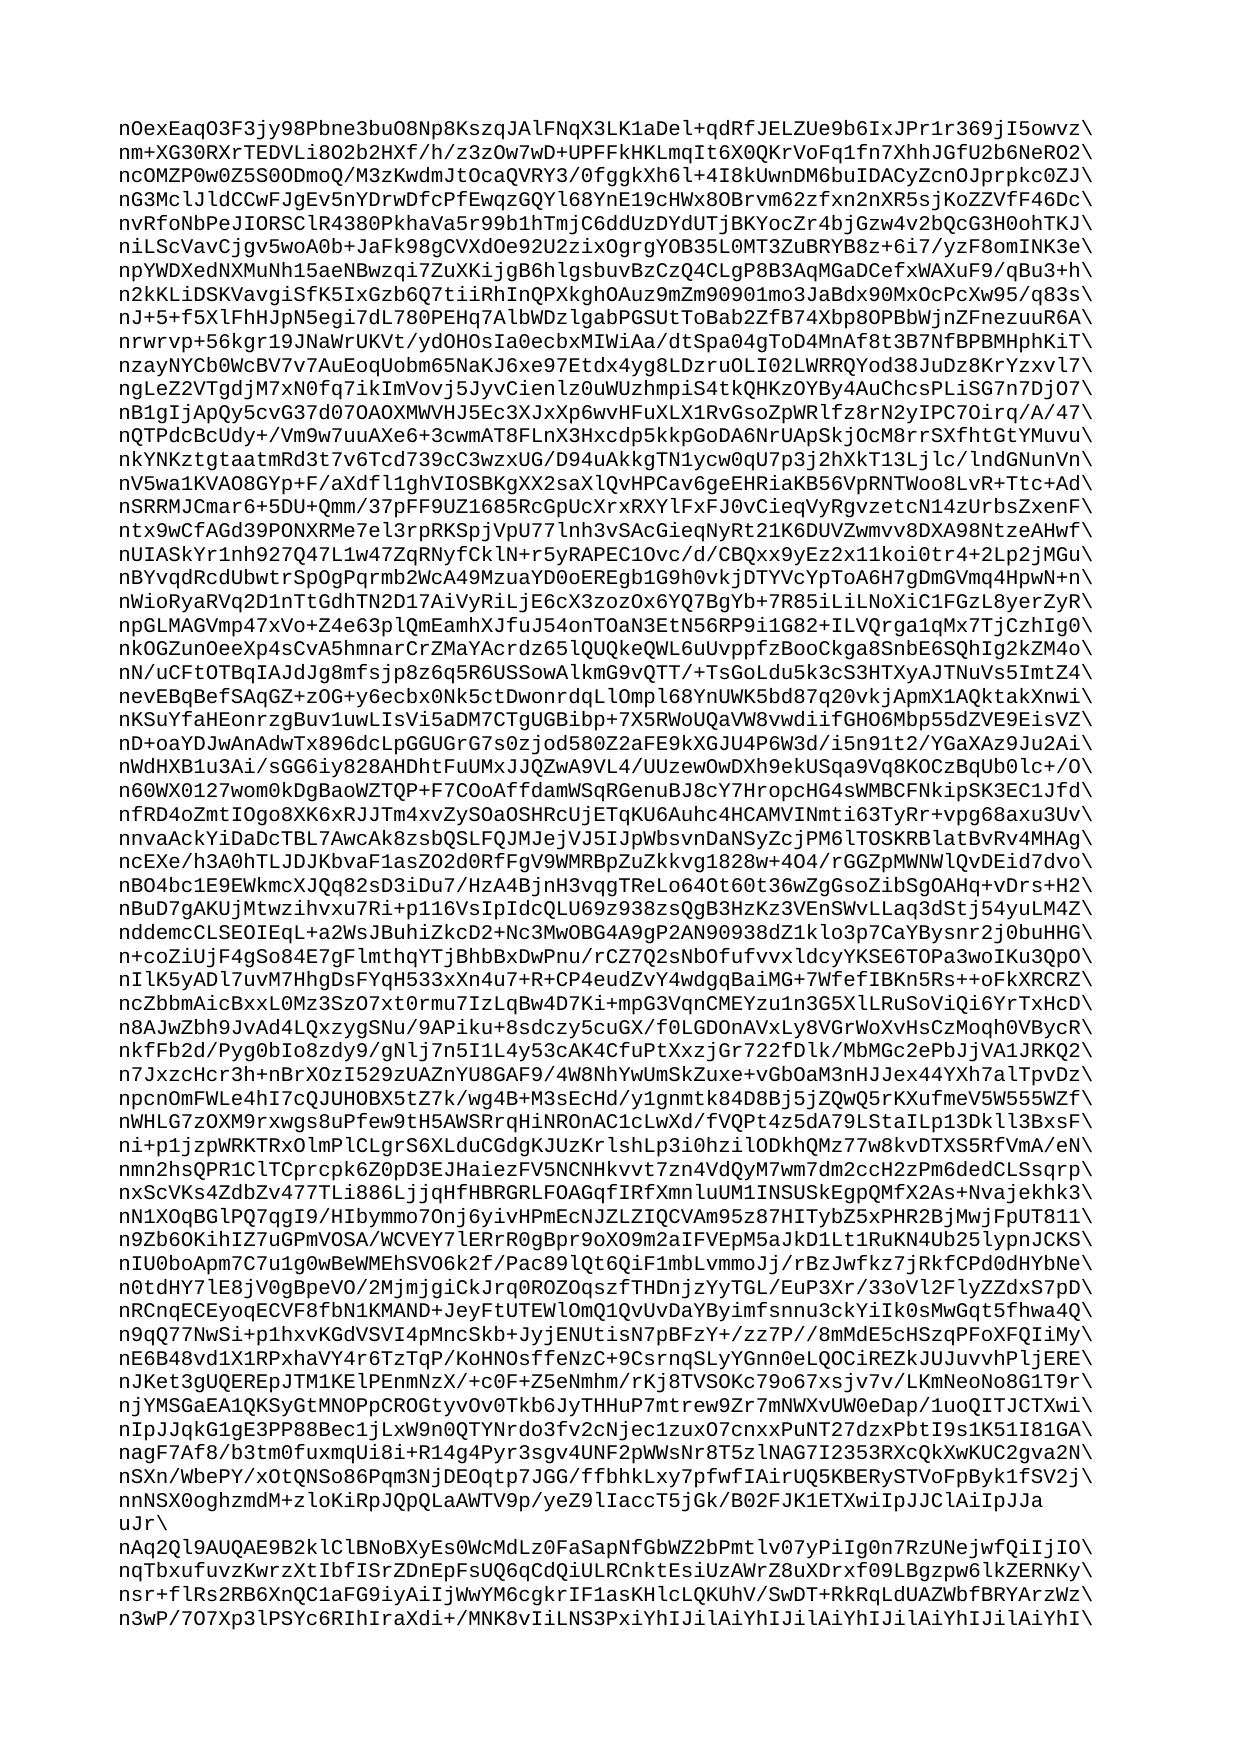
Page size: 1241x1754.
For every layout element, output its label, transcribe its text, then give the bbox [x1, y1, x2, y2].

text nOexEaqO3F3jy98Pbne3buO8Np8KszqJAlFNqX3LK1aDel+qdRfJELZUe9b6IxJPr1r369jI5owvz\nm+XG30RXrTEDVLi8O2b2HXf/h/z3zOw7wD+UPFFkHKLmqIt6X0QKrVoFq1fn7XhhJGfU2b6NeRO2\ncOMZP0w0Z5S0ODmoQ/M3zKwdmJtOcaQVRY3/0fggkXh6l+4I8kUwnDM6buIDACyZcnOJprpkc0ZJ\nG3MclJldCCwFJgEv5nYDrwDfcPfEwqzGQYl68YnE19cHWx8OBrvm62zfxn2nXR5sjKoZZVfF46Dc\nvRfoNbPeJIORSClR4380PkhaVa5r99b1hTmjC6ddUzDYdUTjBKYocZr4bjGzw4v2bQcG3H0ohTKJ\niLScVavCjgv5woA0b+JaFk98gCVXdOe92U2zixOgrgYOB35L0MT3ZuBRYB8z+6i7/yzF8omINK3e\npYWDXedNXMuNh15aeNBwzqi7ZuXKijgB6hlgsbuvBzCzQ4CLgP8B3AqMGaDCefxWAXuF9/qBu3+h\n2kKLiDSKVavgiSfK5IxGzb6Q7tiiRhInQPXkghOAuz9mZm90901mo3JaBdx90MxOcPcXw95/q83s\nJ+5+f5XlFhHJpN5egi7dL780PEHq7AlbWDzlgabPGSUtToBab2ZfB74Xbp8OPBbWjnZFnezuuR6A\nrwrvp+56kgr19JNaWrUKVt/ydOHOsIa0ecbxMIWiAa/dtSpa04gToD4MnAf8t3B7NfBPBMHphKiT\nzayNYCb0WcBV7v7AuEoqUobm65NaKJ6xe97Etdx4yg8LDzruOLI02LWRRQYod38JuDz8KrYzxvl7\ngLeZ2VTgdjM7xN0fq7ikImVovj5JyvCienlz0uWUzhmpiS4tkQHKzOYBy4AuChcsPLiSG7n7DjO7\nB1gIjApQy5cvG37d07OAOXMWVHJ5Ec3XJxXp6wvHFuXLX1RvGsoZpWRlfz8rN2yIPC7Oirq/A/47\nQTPdcBcUdy+/Vm9w7uuAXe6+3cwmAT8FLnX3Hxcdp5kkpGoDA6NrUApSkjOcM8rrSXfhtGtYMuvu\nkYNKztgtaatmRd3t7v6Tcd739cC3wzxUG/D94uAkkgTN1ycw0qU7p3j2hXkT13Ljlc/lndGNunVn\nV5wa1KVAO8GYp+F/aXdfl1ghVIOSBKgXX2saXlQvHPCav6geEHRiaKB56VpRNTWoo8LvR+Ttc+Ad\nSRRMJCmar6+5DU+Qmm/37pFF9UZ1685RcGpUcXrxRXYlFxFJ0vCieqVyRgvzetcN14zUrbsZxenF\ntx9wCfAGd39PONXRMe7el3rpRKSpjVpU77lnh3vSAcGieqNyRt21K6DUVZwmvv8DXA98NtzeAHwf\nUIASkYr1nh927Q47L1w47ZqRNyfCklN+r5yRAPEC1Ovc/d/CBQxx9yEz2x11koi0tr4+2Lp2jMGu\nBYvqdRcdUbwtrSpOgPqrmb2WcA49MzuaYD0oEREgb1G9h0vkjDTYVcYpToA6H7gDmGVmq4HpwN+n\nWioRyaRVq2D1nTtGdhTN2D17AiVyRiLjE6cX3zozOx6YQ7BgYb+7R85iLiLNoXiC1FGzL8yerZyR\npGLMAGVmp47xVo+Z4e63plQmEamhXJfuJ54onTOaN3EtN56RP9i1G82+ILVQrga1qMx7TjCzhIg0\nkOGZunOeeXp4sCvA5hmnarCrZMaYAcrdz65lQUQkeQWL6uUvppfzBooCkga8SnbE6SQhIg2kZM4o\nN/uCFtOTBqIAJdJg8mfsjp8z6q5R6USSowAlkmG9vQTT/+TsGoLdu5k3cS3HTXyAJTNuVs5ImtZ4\nevEBqBefSAqGZ+zOG+y6ecbx0Nk5ctDwonrdqLlOmpl68YnUWK5bd87q20vkjApmX1AQktakXnwi\nKSuYfaHEonrzgBuv1uwLIsVi5aDM7CTgUGBibp+7X5RWoUQaVW8vwdiifGHO6Mbp55dZVE9EisVZ\nD+oaYDJwAnAdwTx896dcLpGGUGrG7s0zjod580Z2aFE9kXGJU4P6W3d/i5n91t2/YGaXAz9Ju2Ai\nWdHXB1u3Ai/sGG6iy828AHDhtFuUMxJJQZwA9VL4/UUzewOwDXh9ekUSqa9Vq8KOCzBqUb0lc+/O\n60WX0127wom0kDgBaoWZTQP+F7COoAffdamWSqRGenuBJ8cY7HropcHG4sWMBCFNkipSK3EC1Jfd\nfRD4oZmtIOgo8XK6xRJJTm4xvZySOaOSHRcUjETqKU6Auhc4HCAMVINmti63TyRr+vpg68axu3Uv\nnvaAckYiDaDcTBL7AwcAk8zsbQSLFQJMJejVJ5IJpWbsvnDaNSyZcjPM6lTOSKRBlatBvRv4MHAg\ncEXe/h3A0hTLJDJKbvaF1asZO2d0RfFgV9WMRBpZuZkkvg1828w+4O4/rGGZpMWNWlQvDEid7dvo\nBO4bc1E9EWkmcXJQq82sD3iDu7/HzA4BjnH3vqgTReLo64Ot60t36wZgGsoZibSgOAHq+vDrs+H2\nBuD7gAKUjMtwzihvxu7Ri+p116VsIpIdcQLU69z938zsQgB3HzKz3VEnSWvLLaq3dStj54yuLM4Z\nddemcCLSEOIEqL+a2WsJBuhiZkcD2+Nc3MwOBG4A9gP2AN90938dZ1klo3p7CaYBysnr2j0buHHG\n+coZiUjF4gSo84E7gFlmthqYTjBhbBxDwPnu/rCZ7Q2sNbOfufvvxldcyYKSE6TOPa3woIKu3QpO\nIlK5yADl7uvM7HhgDsFYqH533xXn4u7+R+CP4eudZvY4wdgqBaiMG+7WfefIBKn5Rs++oFkXRCRZ\ncZbbmAicBxxL0Mz3SzO7xt0rmu7IzLqBw4D7Ki+mpG3VqnCMEYzu1n3G5XlLRuSoViQi6YrTxHcD\n8AJwZbh9JvAd4LQxzygSNu/9APiku+8sdczy5cuGX/f0LGDOnAVxLy8VGrWoXvHsCzMoqh0VBycR\nkfFb2d/Pyg0bIo8zdy9/gNlj7n5I1L4y53cAK4CfuPtXxzjGr722fDlk/MbMGc2ePbJjVA1JRKQ2\n7JxzcHcr3h+nBrXOzI529zUAZnYU8GAF9/4W8NhYwUmSkZuxe+vGbOaM3nHJJex44YXh7alTpvDz\npcnOmFWLe4hI7cQJUHOBX5tZ7k/wg4B+M3sEcHd/y1gnmtk84D8Bj5jZQwQ5rKXufmeV5W555WZf\nWHLG7zOXM9rxwgs8uPfew9tH5AWSRrqHiNROnAC1cLwXd/fVQPt4z5dA79LStaILp13Dkll3BxsF\ni+p1jzpWRKTRxOlmPlCLgrS6XLduCGdgKJUzKrlshLp3i0hzilODkhQMz77w8kvDTXS5RfVmA/eN\nmn2hsQPR1ClTCprcpk6Z0pD3EJHaiezFV5NCNHkvvt7zn4VdQyM7wm7dm2ccH2zPm6dedCLSsqrp\nxScVKs4ZdbZv477TLi886LjjqHfHBRGRLFOAGqfIRfXmnluUM1INSUSkEgpQMfX2As+Nvajekhk3\nN1XOqBGlPQ7qgI9/HIbymmo7Onj6yivHPmEcNJZLZIQCVAm95z87HITybZ5xPHR2BjMwjFpUT811\n9Zb6OKihIZ7uGPmVOSA/WCVEY7lERrR0gBpr9oXO9m2aIFVEpM5aJkD1Lt1RuKN4Ub25lypnJCKS\nIU0boApm7C7u1g0wBeWMEhSVO6k2f/Pac89lQt6QiF1mbLvmmoJj/rBzJwfkz7jRkfCPd0dHYbNe\n0tdHY7lE8jV0gBpeVO/2MjmjgiCkJrq0ROZOqszfTHDnjzYyTGL/EuP3Xr/33oVl2FlyZZdxS7pD\nRCnqECEyoqECVF8fbN1KMAND+JeyFtUTEWlOmQ1QvUvDaYByimfsnnu3ckYiIk0sMwGqt5fhwa4Q\n9qQ77NwSi+p1hxvKGdVSVI4pMncSkb+JyjENUtisN7pBFzY+/zz7P//8mMdE5cHSzqPFoXFQIiMy\nE6B48vd1X1RPxhaVY4r6TzTqP/KoHNOsffeNzC+9CsrnqSLyYGnn0eLQOCiREZkJUJuvvhPljERE\nJKet3gUQEREpJTM1KElPEnmNzX/+c0F+Z5eNmhm/rKj8TVSOKc79o67xsjv7v/LKmNeoNo8G1T9r\njYMSGaEA1QKSyGtMNOPpCROGtyvOv0Tkb6JyTHHuP7mtrew9Zr7mNWXvUW0eDap/1uoQITJCTXwi\nIpJJqkG1gE3PP88Bec1jLxW9n0QTYNrdo3fv2cNjec1zuxO7cnxxPuNT27dzxPbtI9s1K51I81GA\nagF7Af8/b3tm0fuxmqUi8i+R14g4Pyr3sgv4UNF2pWWsNr8T5zlNAG7I2353RXcQkXwKUC2gva2N\nSXn/WbePY/xOtQNSo86Pqm3NjDEOqtp7JGG/ffbhkLxy7pfwfIAirUQ5KBERySTVoFpByk1fSV2j\nnNSX0oghzmdM+zloKiRpJQpQLaAWTV9p/yeZ9lIaccT5jGk/B02FJK1ETXwiIpJJClAiIpJJa [118, 118, 1122, 1513]
text uJr\nAq2Ql9AUQAE9B2klClBNoBXyEs0WcMdLz0FaSapNfGbWZ2bPmtlv07yPiIg0n7RzUNejwfQiIjIO\nqTbxufuvzKwrzXtIbfISrZDnEpFsUQ6qCdQiULRCnktEsiUzAWrZ8uXDrxf09LBgzpw6lkZERNKy\nsr+flRs2RB6XnQC1aFG9iyAiIjWwYM6cgkrIF1asKHlcLQKUhV/SwDT+RkRqLdUAZWbfBRYArzWz\n3wP/7O7Xp3lPSYc6RIhIraXdi+/MNK8vIiLNS3PxiYhIJilAiYhIJilAiYhIJilAiYhIJilAiYhI\ [118, 1513, 1122, 1631]
